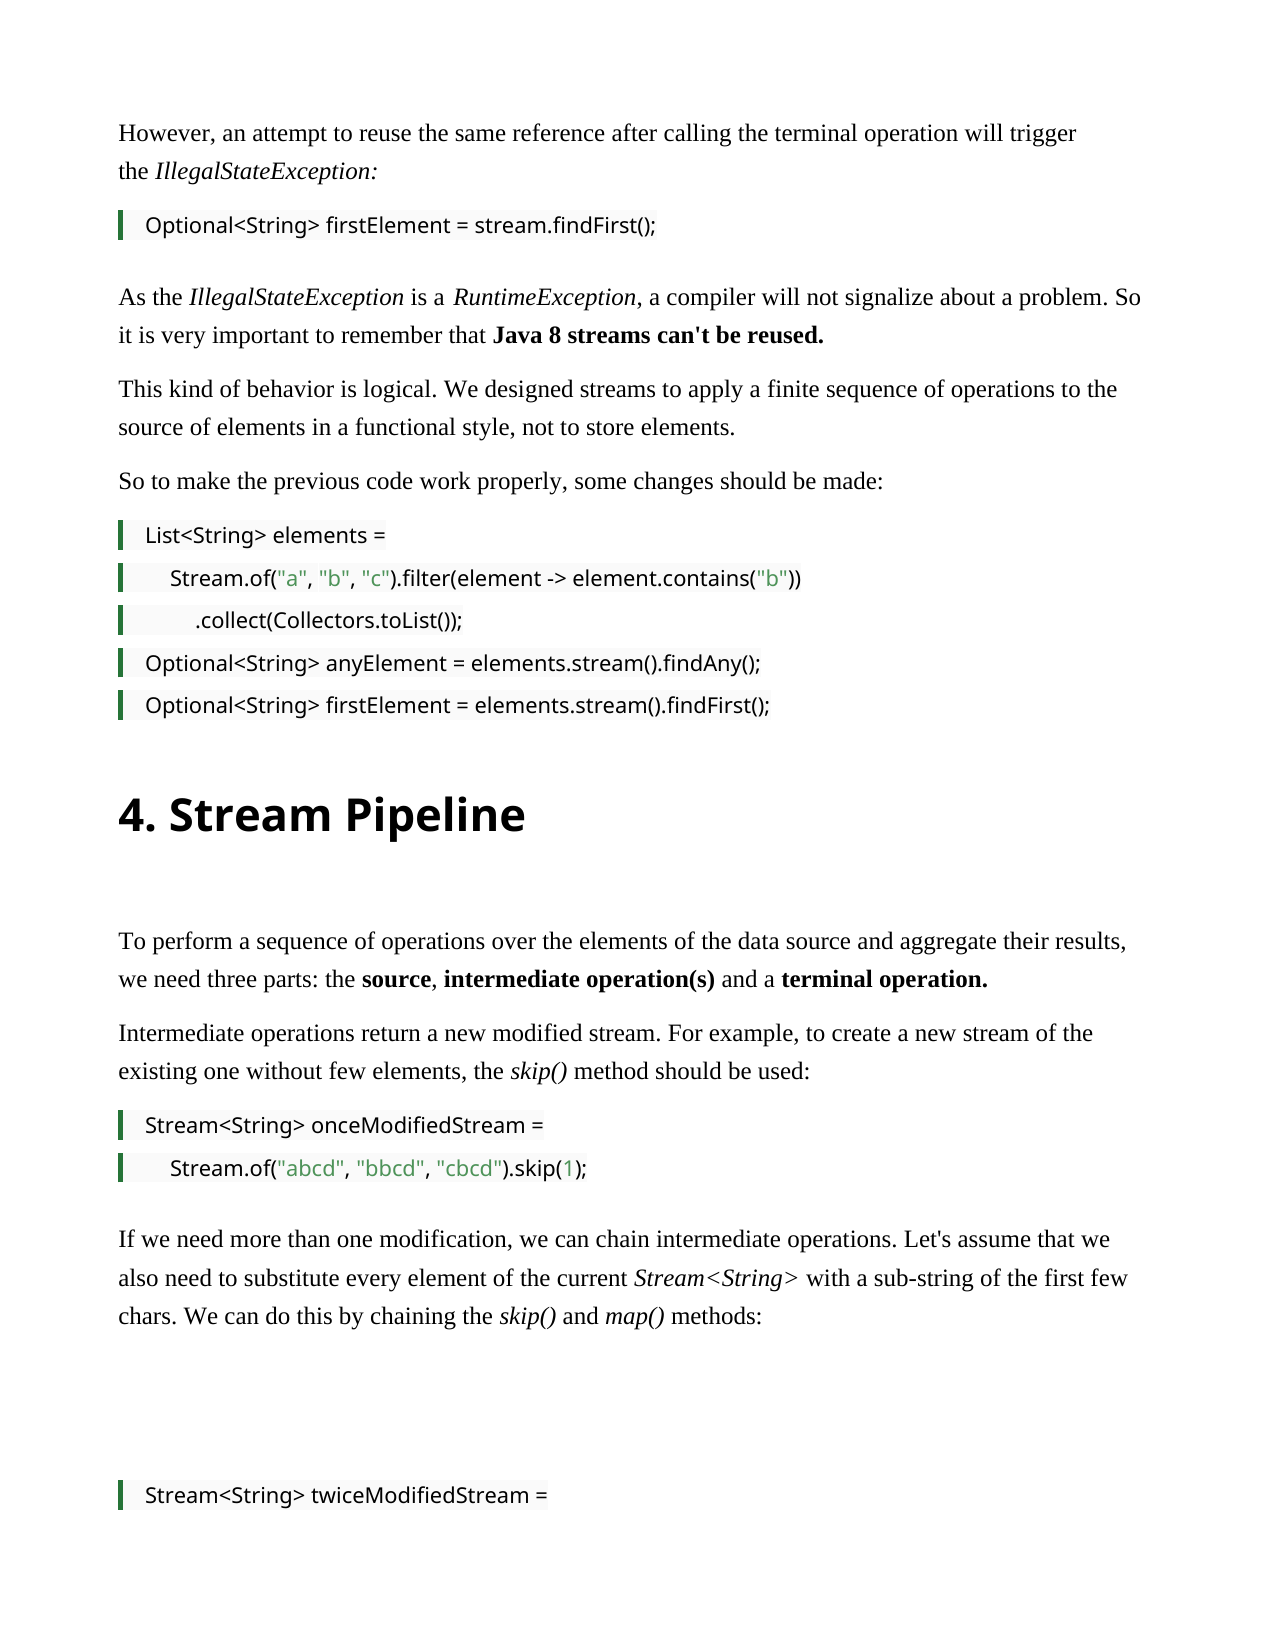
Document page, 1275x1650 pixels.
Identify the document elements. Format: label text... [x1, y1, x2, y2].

text This kind of behavior is logical. We designed streams to apply a finite sequence of operations to the source of elements in a functional style, not to store elements. [118, 374, 1157, 441]
subtitle 4. Stream Pipeline [118, 783, 1157, 845]
text .collect(Collectors.toList()); [123, 605, 1157, 635]
text If we need more than one modification, we can chain intermediate operations. Let's assume that we also need to substitute every element of the current Stream<String> with a sub-string of the first few chars. We can do this by chaining the skip() and map() methods: [118, 1224, 1157, 1330]
text List<String> elements = [123, 520, 1157, 550]
text Optional<String> firstElement = stream.findFirst(); [123, 210, 1157, 240]
text However, an attempt to reuse the same reference after calling the terminal operation will trigger the IllegalStateException: [118, 118, 1157, 185]
text Stream.of("abcd", "bbcd", "cbcd").skip(1); [123, 1153, 1157, 1182]
text Stream<String> onceModifiedStream = [123, 1110, 1157, 1140]
text Stream.of("a", "b", "c").filter(element -> element.contains("b")) [123, 563, 1157, 592]
text Stream<String> twiceModifiedStream = [123, 1480, 1157, 1510]
text To perform a sequence of operations over the elements of the data source and aggregate their results, we need three parts: the source, intermediate operation(s) and a terminal operation. [118, 926, 1157, 993]
text Intermediate operations return a new modified stream. For example, to create a new stream of the existing one without few elements, the skip() method should be used: [118, 1018, 1157, 1085]
text As the IllegalStateException is a RuntimeException, a compiler will not signalize about a problem. So it is very important to remember that Java 8 streams can't be reused. [118, 282, 1157, 349]
text Optional<String> firstElement = elements.stream().findFirst(); [123, 690, 1157, 720]
text Optional<String> anyElement = elements.stream().findAny(); [123, 648, 1157, 677]
text So to make the previous code work properly, some changes should be made: [118, 466, 1157, 495]
